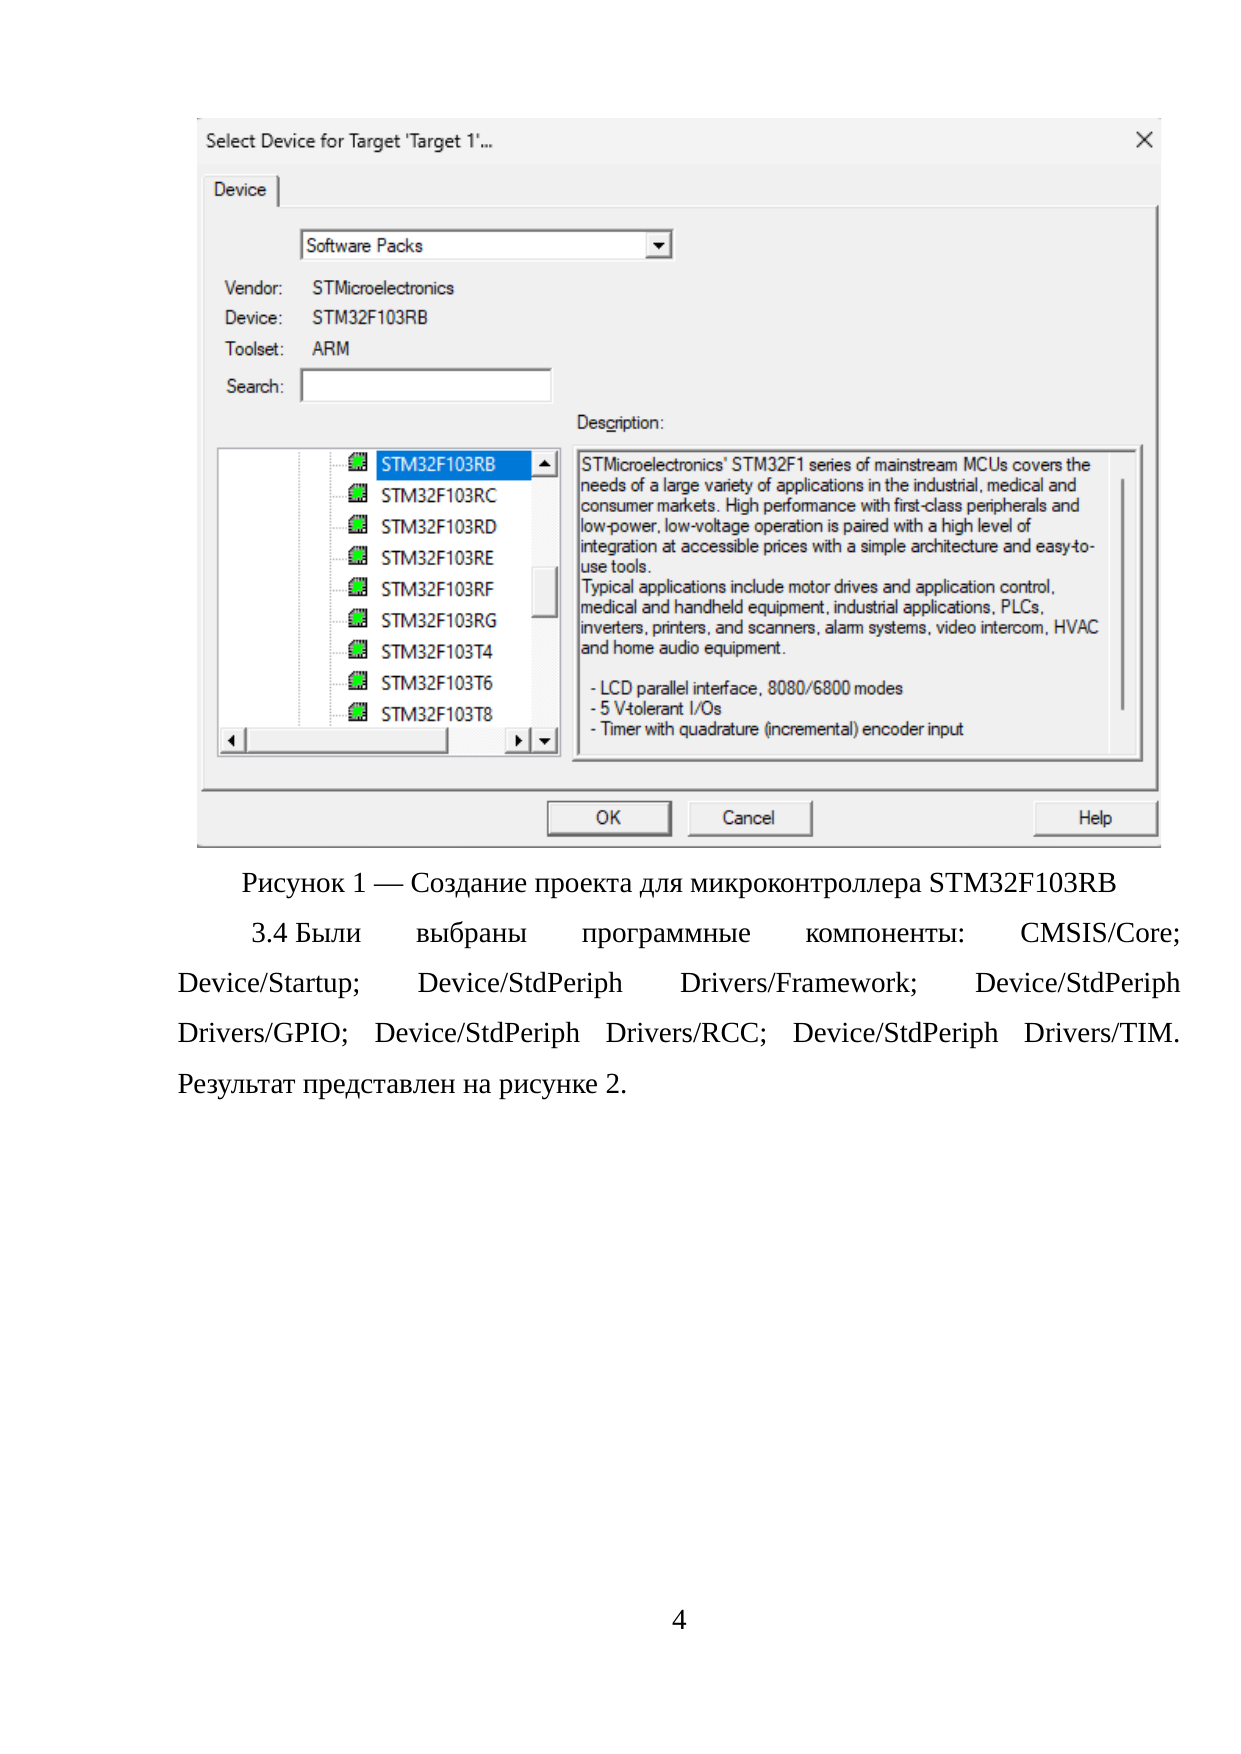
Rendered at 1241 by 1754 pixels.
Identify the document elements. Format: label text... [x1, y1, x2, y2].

picture [197, 118, 1162, 848]
text Рисунок 1 — Создание проекта для микроконтроллера STM32F103RB [177, 118, 1181, 898]
list Были выбраны программные компоненты: CMSIS/Core; Device/Startup; Device/StdPeriph Drivers/Framework; Device/StdPeriph Drivers/GPIO; Device/StdPeriph Drivers/RCC; Device/StdPeriph Drivers/TIM. Результат представлен на рисунке 2. [177, 915, 1181, 1099]
